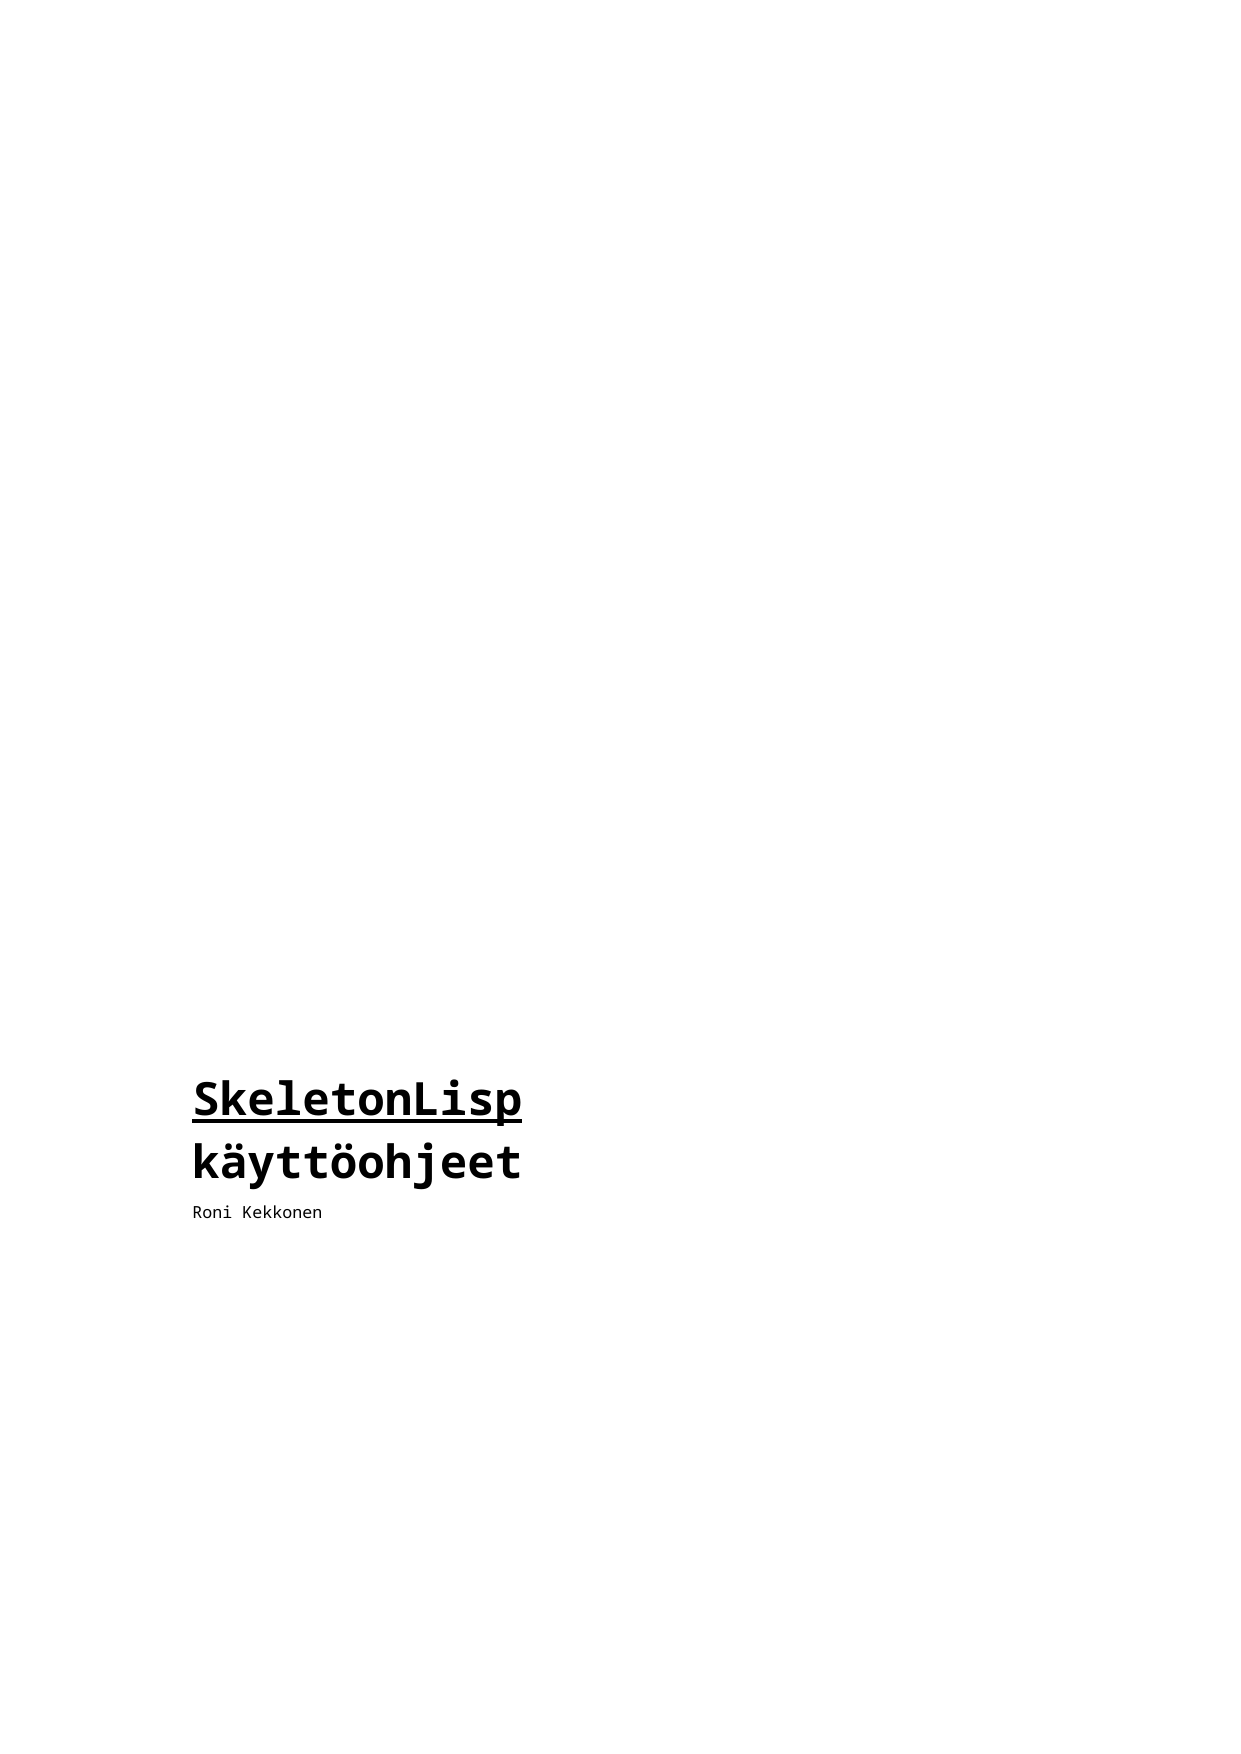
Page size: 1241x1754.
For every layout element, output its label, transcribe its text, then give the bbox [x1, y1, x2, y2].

text Roni Kekkonen [118, 1192, 1122, 1226]
text SkeletonLisp [118, 1067, 1122, 1129]
text käyttöohjeet [118, 1129, 1122, 1192]
